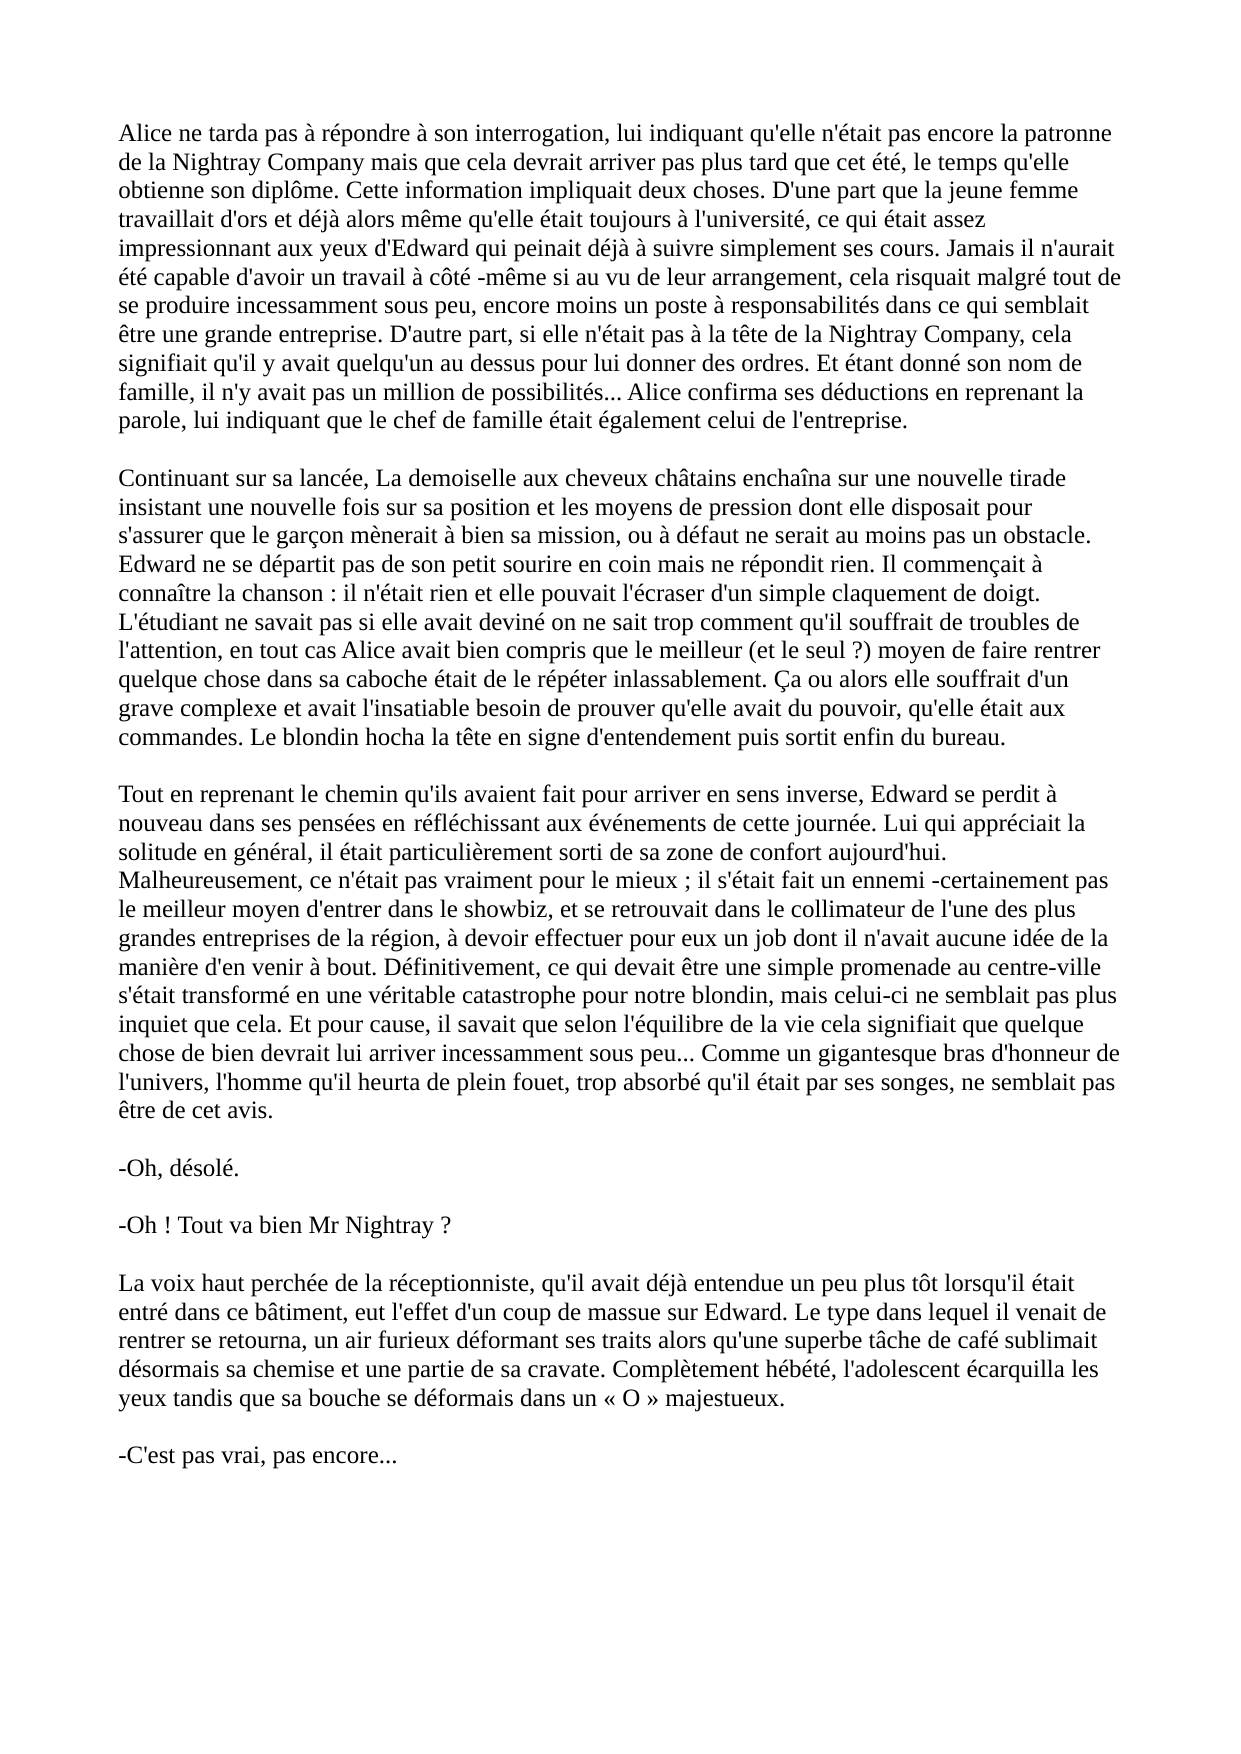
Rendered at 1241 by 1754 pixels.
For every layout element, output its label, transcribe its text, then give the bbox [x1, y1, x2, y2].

text -Oh, désolé. [118, 1153, 1122, 1182]
text Tout en reprenant le chemin qu'ils avaient fait pour arriver en sens inverse, Edward se perdit à nouveau dans ses pensées en réfléchissant aux événements de cette journée. Lui qui appréciait la solitude en général, il était particulièrement sorti de sa zone de confort aujourd'hui. Malheureusement, ce n'était pas vraiment pour le mieux ; il s'était fait un ennemi -certainement pas le meilleur moyen d'entrer dans le showbiz, et se retrouvait dans le collimateur de l'une des plus grandes entreprises de la région, à devoir effectuer pour eux un job dont il n'avait aucune idée de la manière d'en venir à bout. Définitivement, ce qui devait être une simple promenade au centre-ville s'était transformé en une véritable catastrophe pour notre blondin, mais celui-ci ne semblait pas plus inquiet que cela. Et pour cause, il savait que selon l'équilibre de la vie cela signifiait que quelque chose de bien devrait lui arriver incessamment sous peu... Comme un gigantesque bras d'honneur de l'univers, l'homme qu'il heurta de plein fouet, trop absorbé qu'il était par ses songes, ne semblait pas être de cet avis. [118, 779, 1122, 1124]
text -C'est pas vrai, pas encore... [118, 1441, 1122, 1469]
text Alice ne tarda pas à répondre à son interrogation, lui indiquant qu'elle n'était pas encore la patronne de la Nightray Company mais que cela devrait arriver pas plus tard que cet été, le temps qu'elle obtienne son diplôme. Cette information impliquait deux choses. D'une part que la jeune femme travaillait d'ors et déjà alors même qu'elle était toujours à l'université, ce qui était assez impressionnant aux yeux d'Edward qui peinait déjà à suivre simplement ses cours. Jamais il n'aurait été capable d'avoir un travail à côté -même si au vu de leur arrangement, cela risquait malgré tout de se produire incessamment sous peu, encore moins un poste à responsabilités dans ce qui semblait être une grande entreprise. D'autre part, si elle n'était pas à la tête de la Nightray Company, cela signifiait qu'il y avait quelqu'un au dessus pour lui donner des ordres. Et étant donné son nom de famille, il n'y avait pas un million de possibilités... Alice confirma ses déductions en reprenant la parole, lui indiquant que le chef de famille était également celui de l'entreprise. [118, 118, 1122, 434]
text Continuant sur sa lancée, La demoiselle aux cheveux châtains enchaîna sur une nouvelle tirade insistant une nouvelle fois sur sa position et les moyens de pression dont elle disposait pour s'assurer que le garçon mènerait à bien sa mission, ou à défaut ne serait au moins pas un obstacle. Edward ne se départit pas de son petit sourire en coin mais ne répondit rien. Il commençait à connaître la chanson : il n'était rien et elle pouvait l'écraser d'un simple claquement de doigt. L'étudiant ne savait pas si elle avait deviné on ne sait trop comment qu'il souffrait de troubles de l'attention, en tout cas Alice avait bien compris que le meilleur (et le seul ?) moyen de faire rentrer quelque chose dans sa caboche était de le répéter inlassablement. Ça ou alors elle souffrait d'un grave complexe et avait l'insatiable besoin de prouver qu'elle avait du pouvoir, qu'elle était aux commandes. Le blondin hocha la tête en signe d'entendement puis sortit enfin du bureau. [118, 463, 1122, 751]
text La voix haut perchée de la réceptionniste, qu'il avait déjà entendue un peu plus tôt lorsqu'il était entré dans ce bâtiment, eut l'effet d'un coup de massue sur Edward. Le type dans lequel il venait de rentrer se retourna, un air furieux déformant ses traits alors qu'une superbe tâche de café sublimait désormais sa chemise et une partie de sa cravate. Complètement hébété, l'adolescent écarquilla les yeux tandis que sa bouche se déformais dans un « O » majestueux. [118, 1268, 1122, 1412]
text -Oh ! Tout va bien Mr Nightray ? [118, 1211, 1122, 1239]
